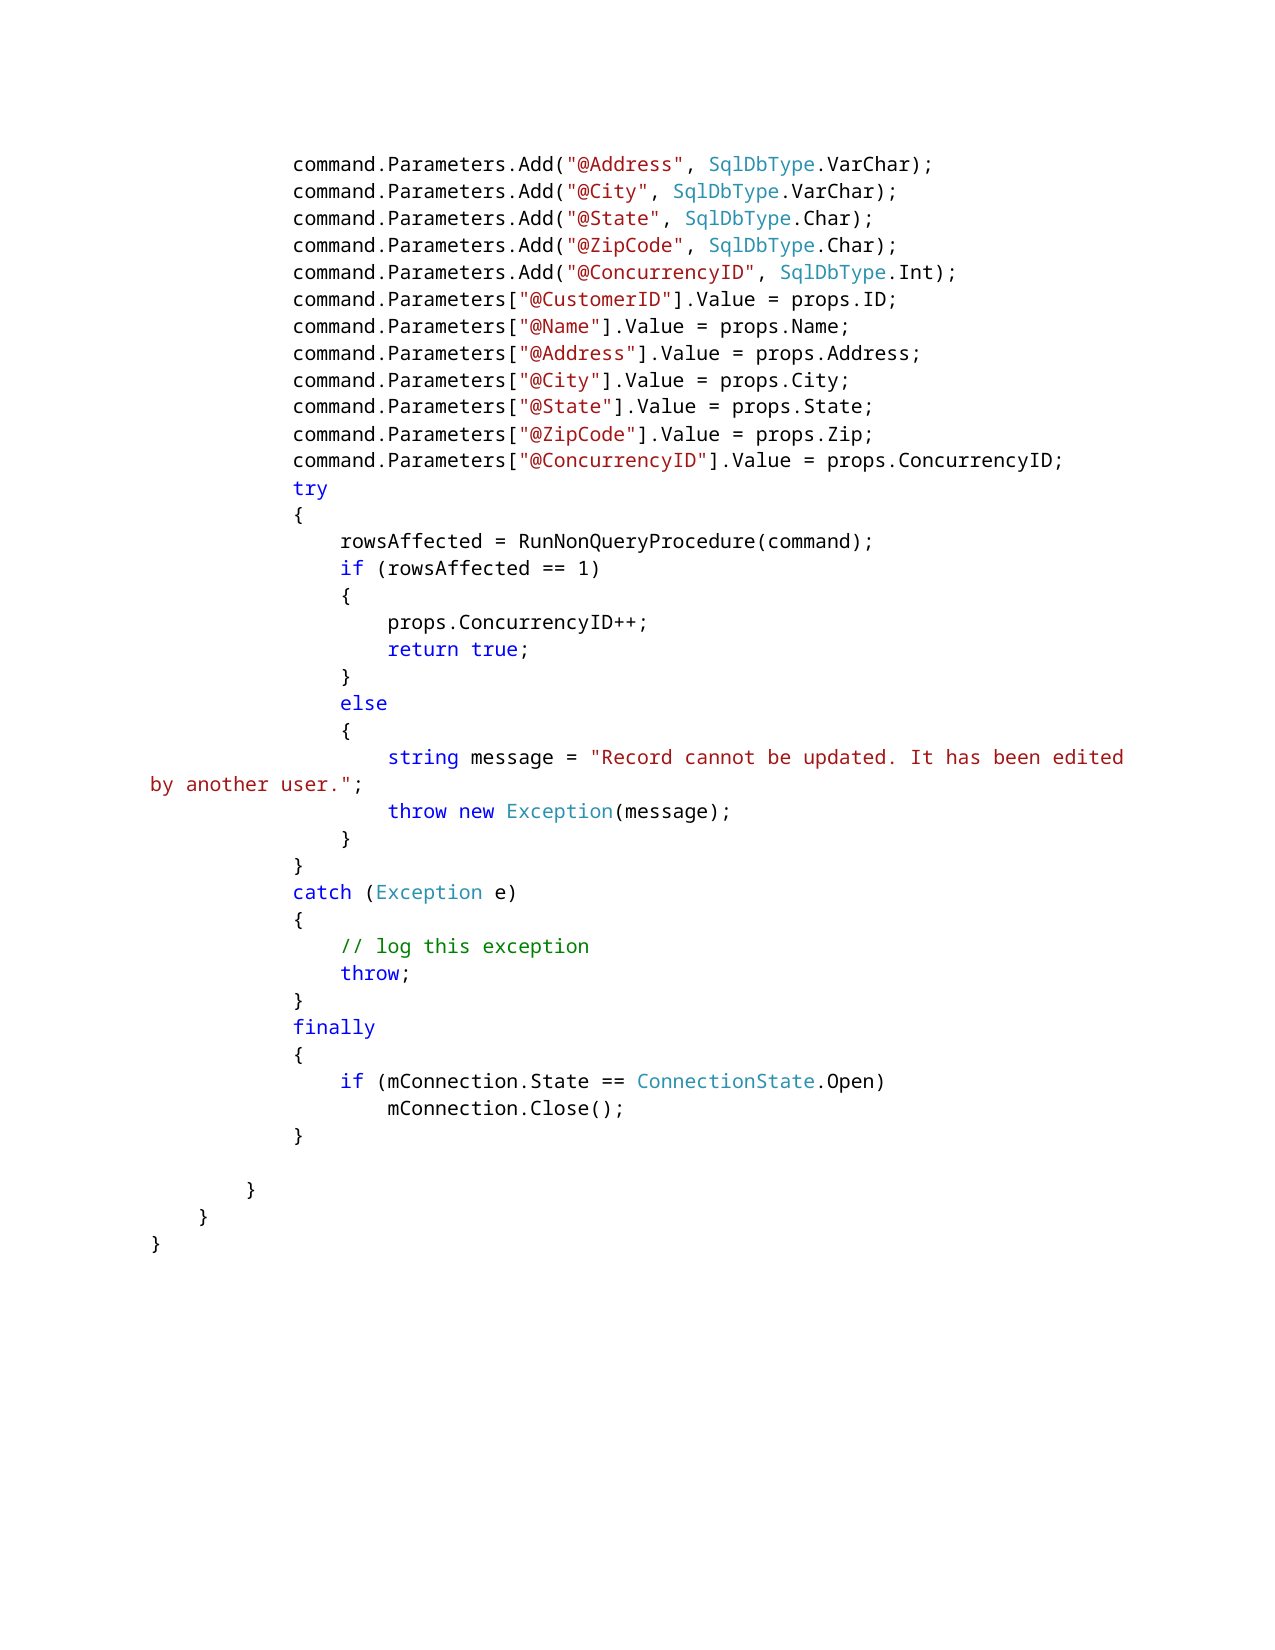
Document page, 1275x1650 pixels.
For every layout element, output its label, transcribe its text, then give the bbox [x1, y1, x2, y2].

text } [150, 1121, 1125, 1148]
text if (mConnection.State == ConnectionState.Open) [150, 1067, 1125, 1094]
text { [150, 1040, 1125, 1067]
text } [150, 1229, 1125, 1256]
text } [150, 986, 1125, 1013]
text { [150, 717, 1125, 743]
text else [150, 689, 1125, 717]
text command.Parameters.Add("@State", SqlDbType.Char); [150, 204, 1125, 231]
text { [150, 501, 1125, 528]
text if (rowsAffected == 1) [150, 555, 1125, 582]
text throw; [150, 959, 1125, 986]
text } [150, 1202, 1125, 1229]
text string message = "Record cannot be updated. It has been edited by another user."; [150, 743, 1125, 797]
text command.Parameters["@ConcurrencyID"].Value = props.ConcurrencyID; [150, 447, 1125, 474]
text // log this exception [150, 932, 1125, 959]
text command.Parameters["@ZipCode"].Value = props.Zip; [150, 420, 1125, 447]
text command.Parameters["@City"].Value = props.City; [150, 366, 1125, 393]
text command.Parameters.Add("@ZipCode", SqlDbType.Char); [150, 231, 1125, 258]
text command.Parameters["@CustomerID"].Value = props.ID; [150, 285, 1125, 312]
text catch (Exception e) [150, 878, 1125, 905]
text rowsAffected = RunNonQueryProcedure(command); [150, 528, 1125, 555]
text } [150, 851, 1125, 878]
text try [150, 474, 1125, 501]
text { [150, 582, 1125, 609]
text mConnection.Close(); [150, 1094, 1125, 1121]
text command.Parameters.Add("@Address", SqlDbType.VarChar); [150, 150, 1125, 177]
text command.Parameters.Add("@City", SqlDbType.VarChar); [150, 177, 1125, 204]
text } [150, 824, 1125, 851]
text command.Parameters["@Address"].Value = props.Address; [150, 339, 1125, 366]
text finally [150, 1013, 1125, 1040]
text props.ConcurrencyID++; [150, 609, 1125, 636]
text { [150, 905, 1125, 932]
text } [150, 663, 1125, 689]
text throw new Exception(message); [150, 797, 1125, 824]
text command.Parameters["@Name"].Value = props.Name; [150, 312, 1125, 339]
text } [150, 1175, 1125, 1202]
text return true; [150, 636, 1125, 663]
text command.Parameters["@State"].Value = props.State; [150, 393, 1125, 420]
text command.Parameters.Add("@ConcurrencyID", SqlDbType.Int); [150, 258, 1125, 285]
